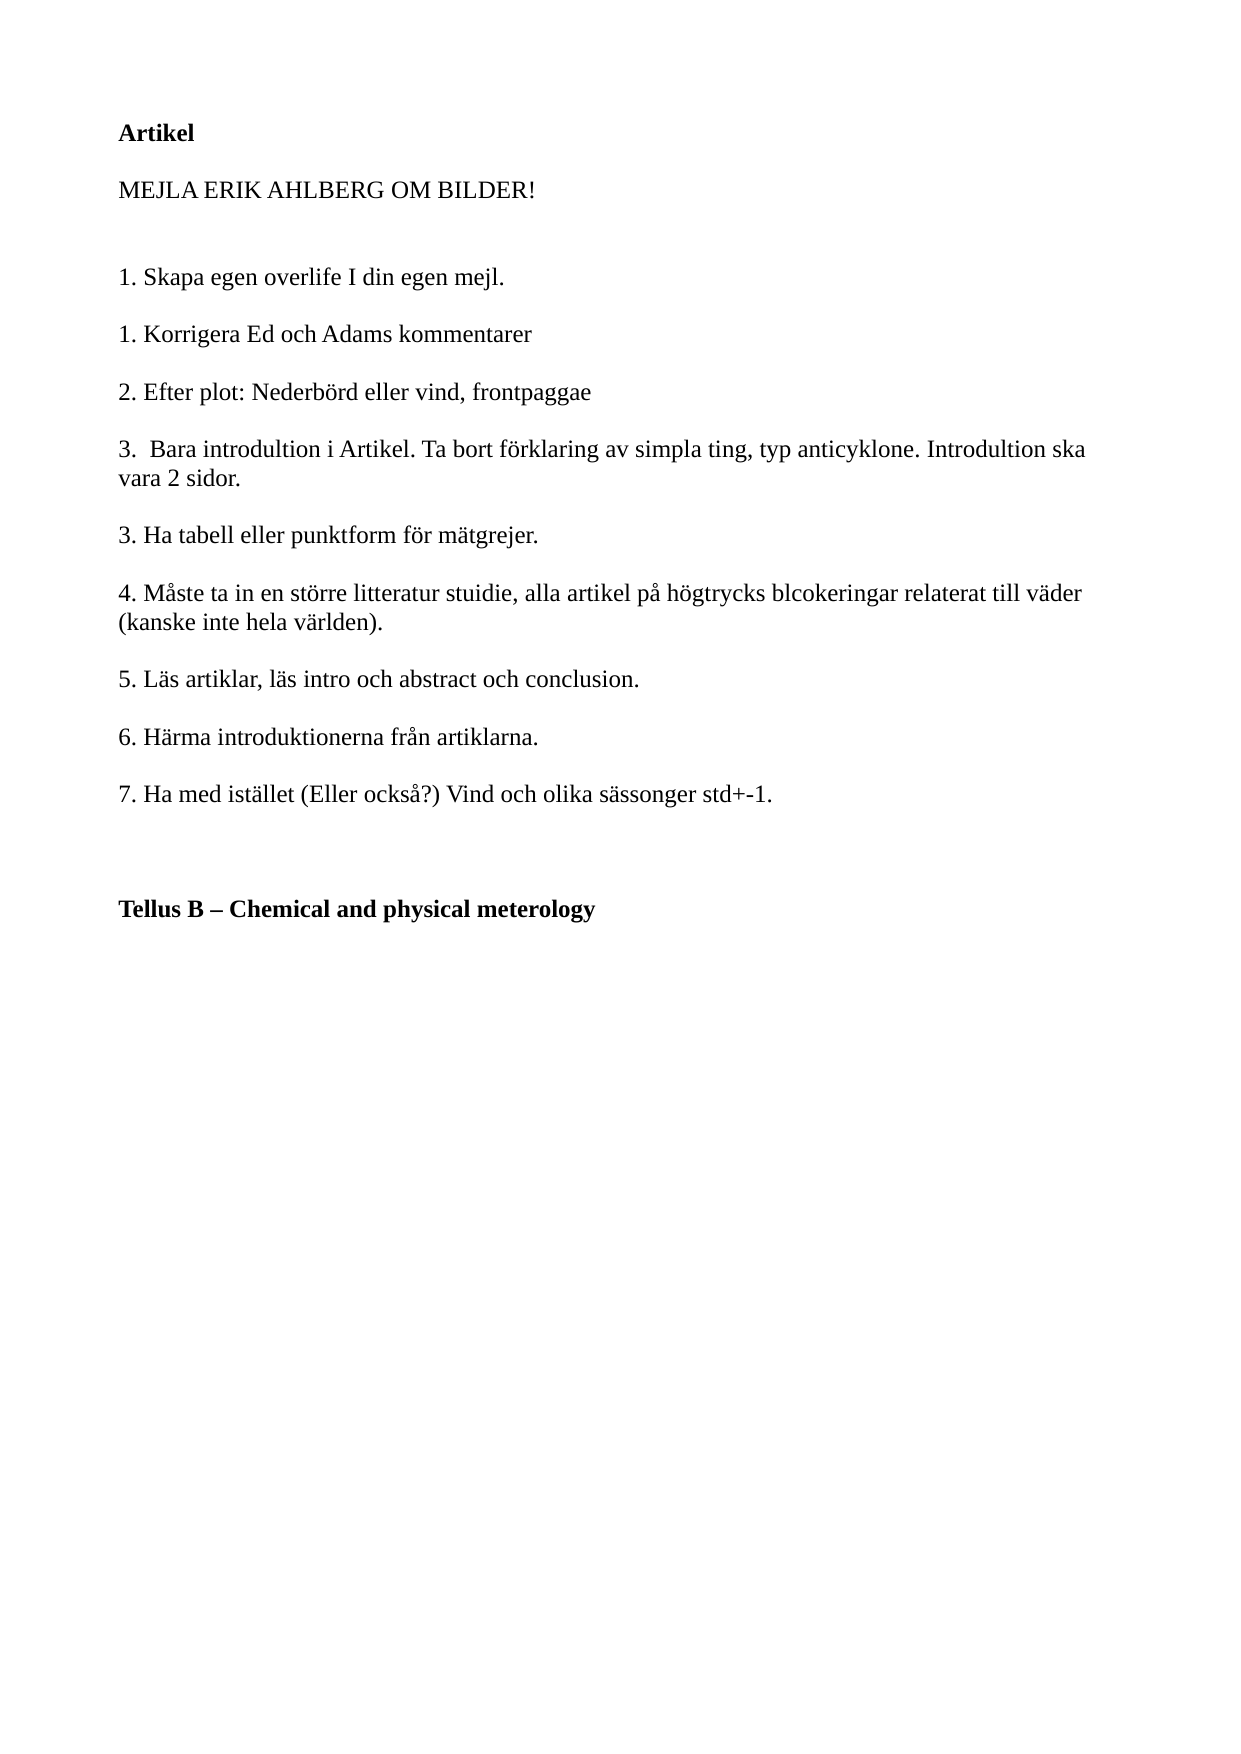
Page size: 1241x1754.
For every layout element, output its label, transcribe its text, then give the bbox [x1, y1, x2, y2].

text 5. Läs artiklar, läs intro och abstract och conclusion. [118, 664, 1122, 693]
text 1. Skapa egen overlife I din egen mejl. [118, 262, 1122, 291]
text 2. Efter plot: Nederbörd eller vind, frontpaggae [118, 377, 1122, 406]
text Tellus B – Chemical and physical meterology [118, 894, 1122, 923]
text 3. Bara introdultion i Artikel. Ta bort förklaring av simpla ting, typ anticyklone. Introdultion ska vara 2 sidor. [118, 434, 1122, 492]
text 6. Härma introduktionerna från artiklarna. [118, 722, 1122, 751]
text MEJLA ERIK AHLBERG OM BILDER! [118, 176, 1122, 204]
text Artikel [118, 118, 1122, 147]
text 3. Ha tabell eller punktform för mätgrejer. [118, 521, 1122, 549]
text 4. Måste ta in en större litteratur stuidie, alla artikel på högtrycks blcokeringar relaterat till väder (kanske inte hela världen). [118, 578, 1122, 636]
text 1. Korrigera Ed och Adams kommentarer [118, 319, 1122, 348]
text 7. Ha med istället (Eller också?) Vind och olika sässonger std+-1. [118, 779, 1122, 808]
